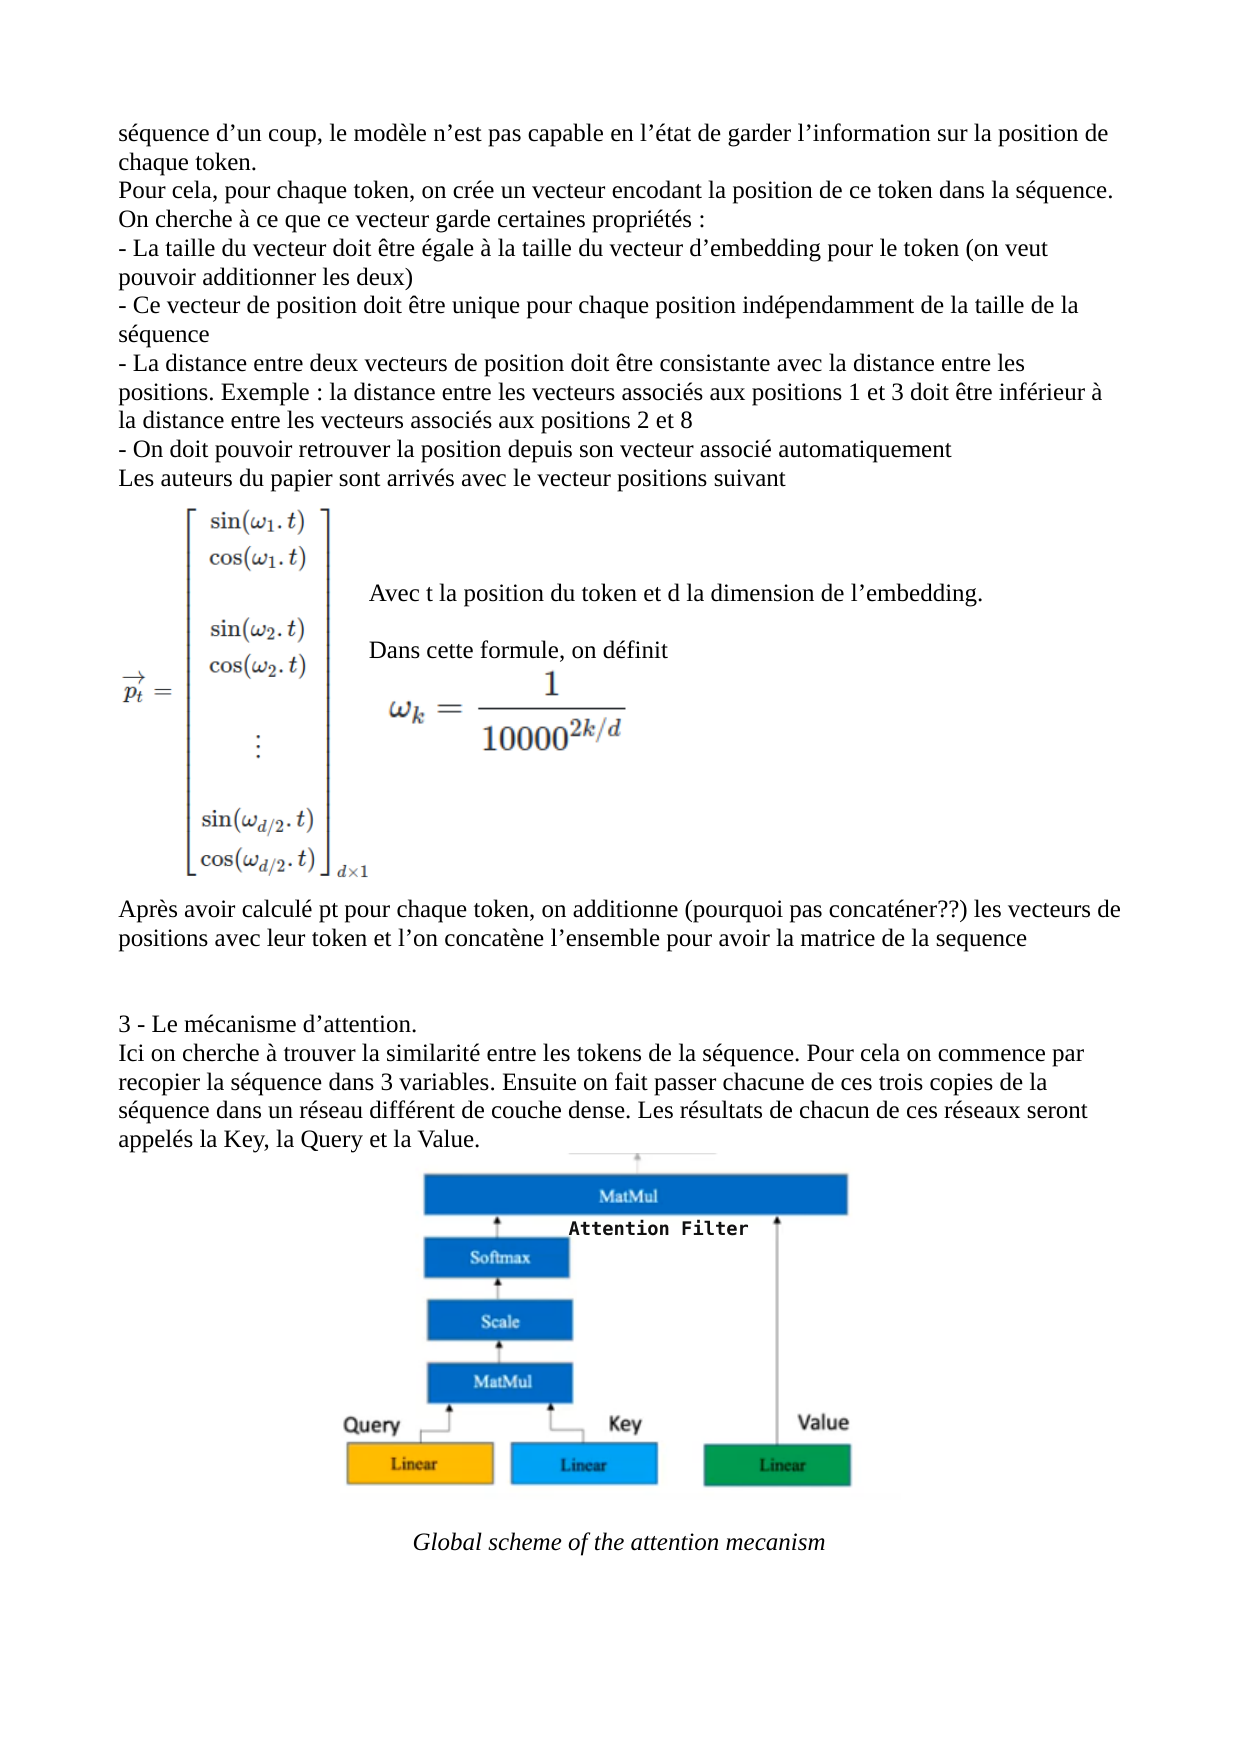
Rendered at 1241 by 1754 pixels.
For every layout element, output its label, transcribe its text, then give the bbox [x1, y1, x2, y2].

text - La distance entre deux vecteurs de position doit être consistante avec la distance entre les positions. Exemple : la distance entre les vecteurs associés aux positions 1 et 3 doit être inférieur à la distance entre les vecteurs associés aux positions 2 et 8 [118, 348, 1122, 434]
text - On doit pouvoir retrouver la position depuis son vecteur associé automatiquement [118, 434, 1122, 463]
text Pour cela, pour chaque token, on crée un vecteur encodant la position de ce token dans la séquence. [118, 176, 1122, 204]
picture [339, 1153, 901, 1500]
text Avec t la position du token et d la dimension de l’embedding. [369, 578, 1122, 607]
text Les auteurs du papier sont arrivés avec le vecteur positions suivant [118, 463, 1122, 492]
text On cherche à ce que ce vecteur garde certaines propriétés : [118, 204, 1122, 233]
text Dans cette formule, on définit [369, 636, 1122, 664]
text Global scheme of the attention mecanism [118, 1527, 1122, 1556]
text 3 - Le mécanisme d’attention. [118, 1009, 1122, 1038]
text Après avoir calculé pt pour chaque token, on additionne (pourquoi pas concaténer??) les vecteurs de positions avec leur token et l’on concatène l’ensemble pour avoir la matrice de la sequence [118, 894, 1122, 952]
text Ici on cherche à trouver la similarité entre les tokens de la séquence. Pour cela on commence par recopier la séquence dans 3 variables. Ensuite on fait passer chacune de ces trois copies de la séquence dans un réseau différent de couche dense. Les résultats de chacun de ces réseaux seront appelés la Key, la Query et la Value. [118, 1038, 1122, 1153]
text - Ce vecteur de position doit être unique pour chaque position indépendamment de la taille de la séquence [118, 291, 1122, 348]
text séquence d’un coup, le modèle n’est pas capable en l’état de garder l’information sur la position de chaque token. [118, 118, 1122, 176]
picture [117, 502, 643, 887]
text - La taille du vecteur doit être égale à la taille du vecteur d’embedding pour le token (on veut pouvoir additionner les deux) [118, 233, 1122, 291]
